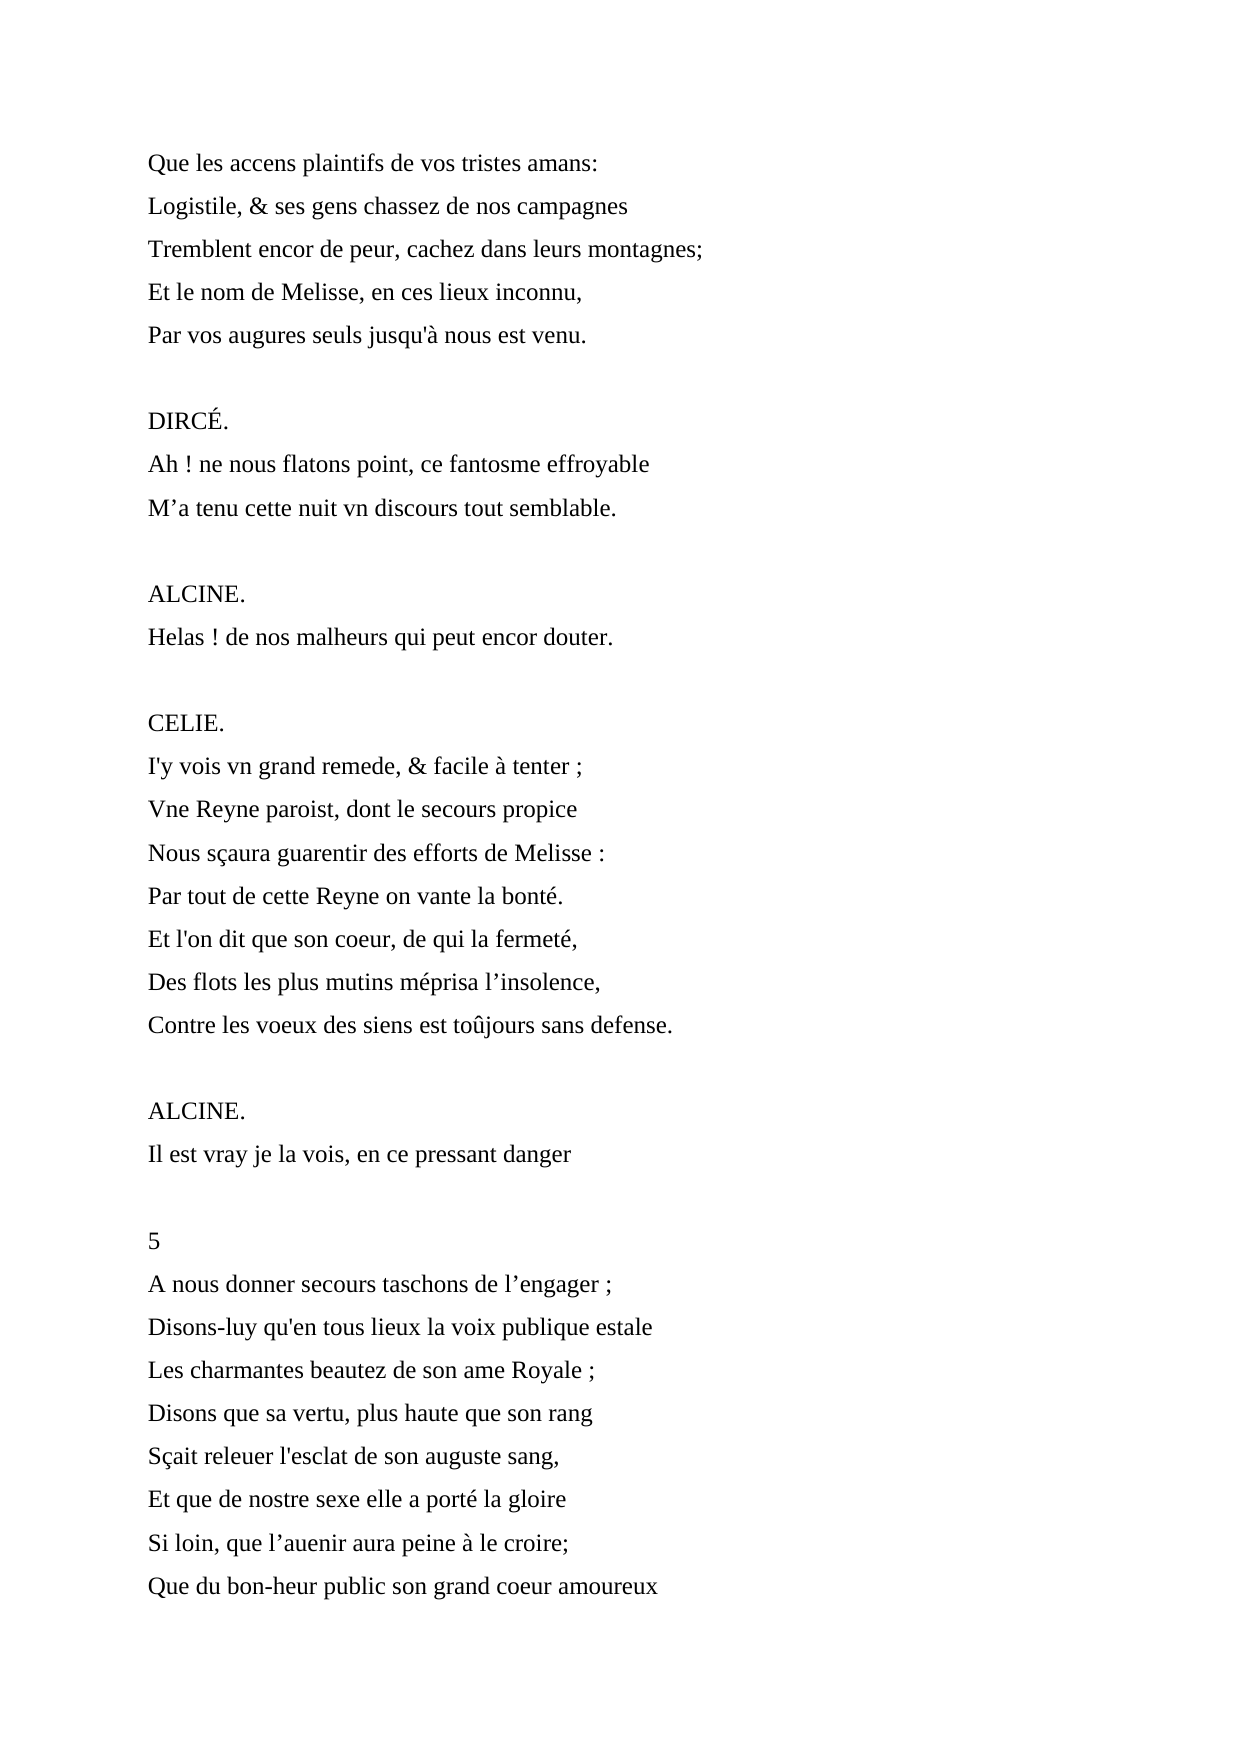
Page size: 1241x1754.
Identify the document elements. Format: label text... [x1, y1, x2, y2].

text Et le nom de Melisse, en ces lieux inconnu, [148, 277, 1093, 306]
text M’a tenu cette nuit vn discours tout semblable. [148, 493, 1093, 521]
text Par tout de cette Reyne on vante la bonté. [148, 881, 1093, 909]
text 5 [148, 1226, 1093, 1254]
text Nous sçaura guarentir des efforts de Melisse : [148, 838, 1093, 866]
text Tremblent encor de peur, cachez dans leurs montagnes; [148, 234, 1093, 263]
text Helas ! de nos malheurs qui peut encor douter. [148, 622, 1093, 651]
text DIRCÉ. [148, 406, 1093, 435]
text Si loin, que l’auenir aura peine à le croire; [148, 1528, 1093, 1556]
text Sçait releuer l'esclat de son auguste sang, [148, 1441, 1093, 1470]
text Disons que sa vertu, plus haute que son rang [148, 1398, 1093, 1427]
text ALCINE. [148, 1096, 1093, 1125]
text Disons-luy qu'en tous lieux la voix publique estale [148, 1312, 1093, 1341]
text I'y vois vn grand remede, & facile à tenter ; [148, 751, 1093, 780]
text Les charmantes beautez de son ame Royale ; [148, 1355, 1093, 1384]
text Contre les voeux des siens est toûjours sans defense. [148, 1010, 1093, 1039]
text Que les accens plaintifs de vos tristes amans: [148, 148, 1093, 176]
text ALCINE. [148, 579, 1093, 608]
text Et l'on dit que son coeur, de qui la fermeté, [148, 924, 1093, 953]
text Des flots les plus mutins méprisa l’insolence, [148, 967, 1093, 996]
text CELIE. [148, 708, 1093, 737]
text A nous donner secours taschons de l’engager ; [148, 1269, 1093, 1298]
text Par vos augures seuls jusqu'à nous est venu. [148, 320, 1093, 349]
text Il est vray je la vois, en ce pressant danger [148, 1139, 1093, 1168]
text Logistile, & ses gens chassez de nos campagnes [148, 191, 1093, 219]
text Vne Reyne paroist, dont le secours propice [148, 794, 1093, 823]
text Ah ! ne nous flatons point, ce fantosme effroyable [148, 449, 1093, 478]
text Que du bon-heur public son grand coeur amoureux [148, 1571, 1093, 1599]
text Et que de nostre sexe elle a porté la gloire [148, 1484, 1093, 1513]
